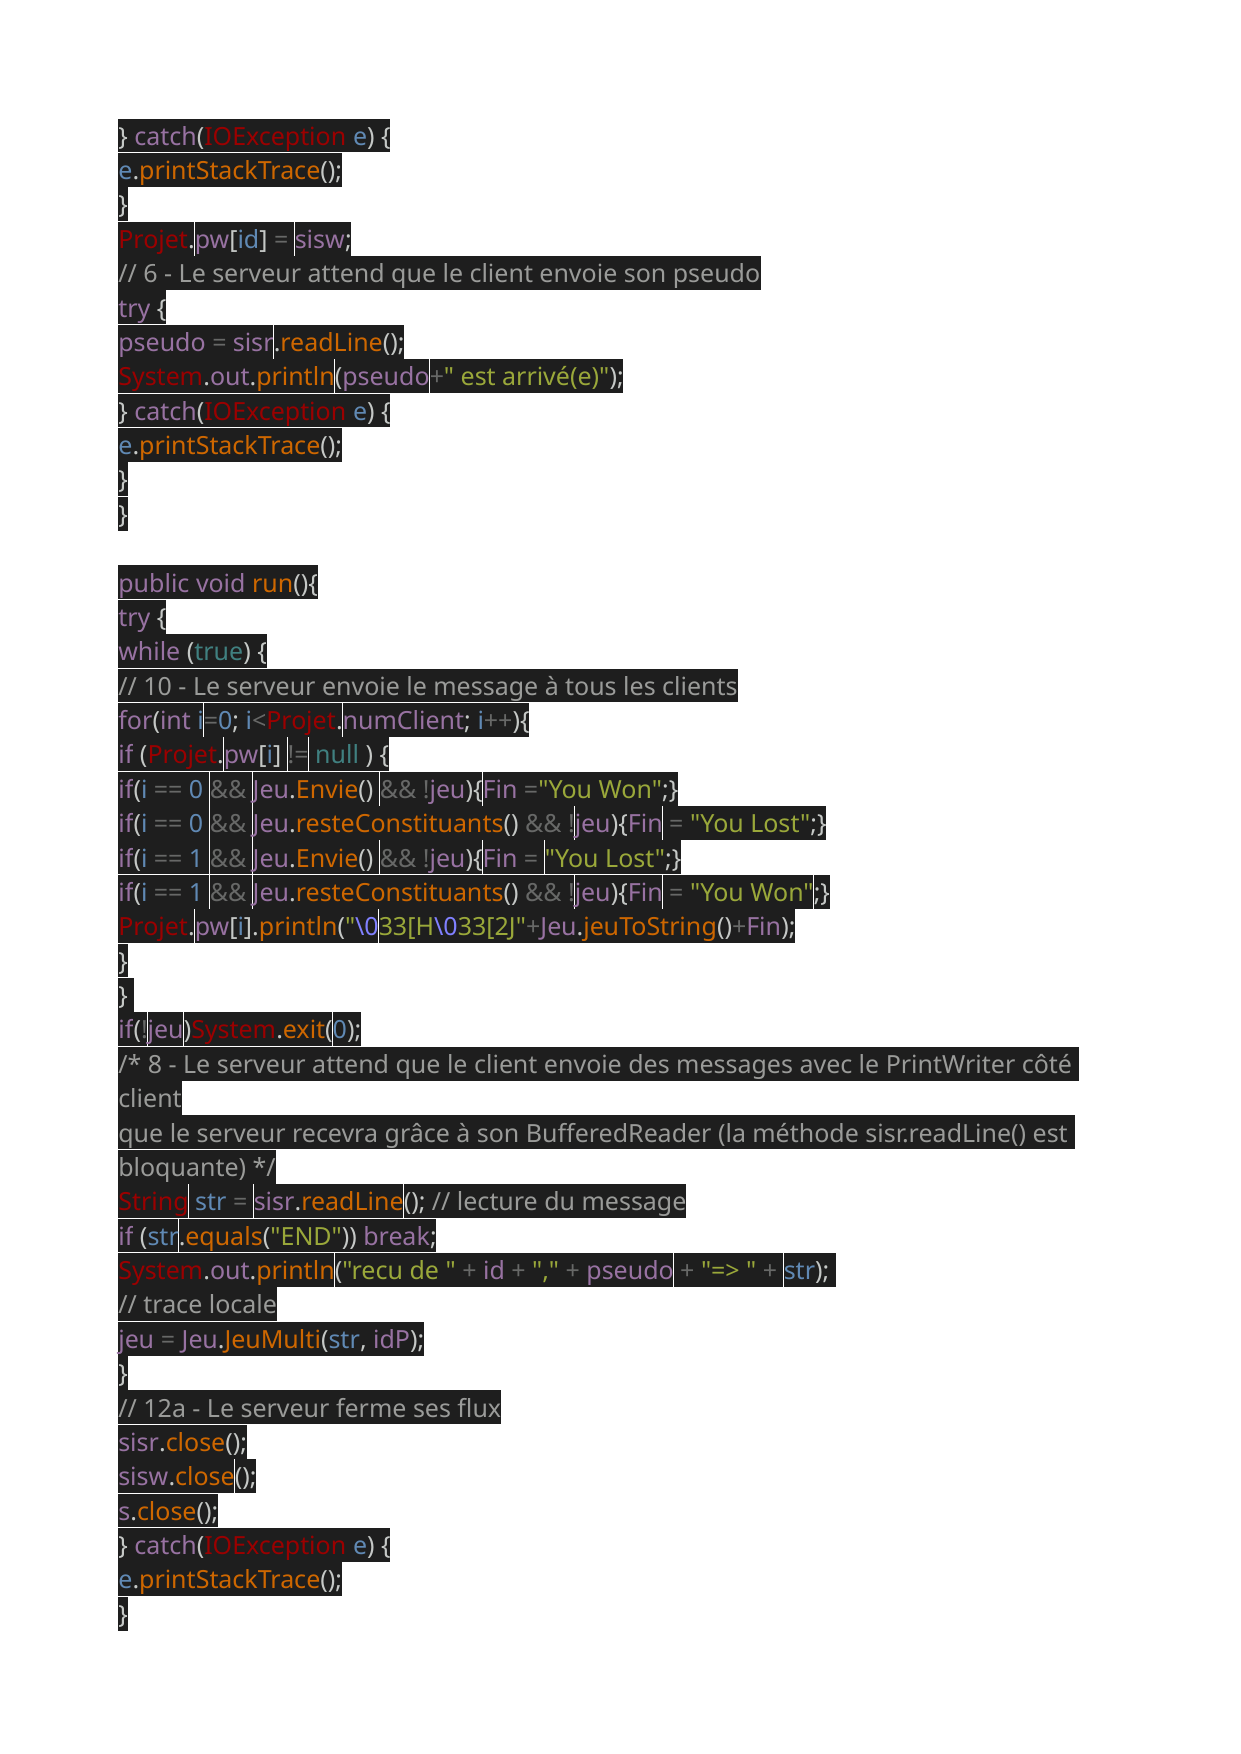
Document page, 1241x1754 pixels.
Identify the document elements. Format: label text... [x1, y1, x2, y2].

text System.out.println("recu de " + id + "," + pseudo + "=> " + str); [118, 1252, 1122, 1287]
text que le serveur recevra grâce à son BufferedReader (la méthode sisr.readLine() est bloquante) */ [118, 1115, 1122, 1184]
text } catch(IOException e) { [118, 118, 1122, 152]
text if(i == 1 && Jeu.Envie() && !jeu){Fin = "You Lost";} [118, 840, 1122, 874]
text sisw.close(); [118, 1459, 1122, 1493]
text /* 8 - Le serveur attend que le client envoie des messages avec le PrintWriter côté client [118, 1046, 1122, 1115]
text } catch(IOException e) { [118, 393, 1122, 427]
text } [118, 462, 1122, 496]
text if(i == 0 && Jeu.Envie() && !jeu){Fin ="You Won";} [118, 771, 1122, 806]
text } [118, 943, 1122, 977]
text if(i == 1 && Jeu.resteConstituants() && !jeu){Fin = "You Won";} [118, 874, 1122, 909]
text } [118, 187, 1122, 221]
text // 12a - Le serveur ferme ses flux [118, 1390, 1122, 1424]
text if(!jeu)System.exit(0); [118, 1012, 1122, 1046]
text Projet.pw[i].println("\033[H\033[2J"+Jeu.jeuToString()+Fin); [118, 909, 1122, 943]
text if (str.equals("END")) break; [118, 1218, 1122, 1252]
text while (true) { [118, 634, 1122, 668]
text // 10 - Le serveur envoie le message à tous les clients [118, 668, 1122, 702]
text } [118, 977, 1122, 1012]
text for(int i=0; i<Projet.numClient; i++){ [118, 702, 1122, 737]
text e.printStackTrace(); [118, 152, 1122, 187]
text sisr.close(); [118, 1424, 1122, 1459]
text jeu = Jeu.JeuMulti(str, idP); [118, 1321, 1122, 1356]
text System.out.println(pseudo+" est arrivé(e)"); [118, 359, 1122, 393]
text pseudo = sisr.readLine(); [118, 324, 1122, 359]
text e.printStackTrace(); [118, 1562, 1122, 1596]
text } [118, 1356, 1122, 1390]
text try { [118, 290, 1122, 324]
text } [118, 1596, 1122, 1631]
text } [118, 496, 1122, 531]
text if(i == 0 && Jeu.resteConstituants() && !jeu){Fin = "You Lost";} [118, 806, 1122, 840]
text public void run(){ [118, 565, 1122, 599]
text try { [118, 599, 1122, 634]
text Projet.pw[id] = sisw; [118, 221, 1122, 256]
text e.printStackTrace(); [118, 427, 1122, 462]
text // trace locale [118, 1287, 1122, 1321]
text if (Projet.pw[i] != null ) { [118, 737, 1122, 771]
text } catch(IOException e) { [118, 1527, 1122, 1562]
text s.close(); [118, 1493, 1122, 1527]
text // 6 - Le serveur attend que le client envoie son pseudo [118, 256, 1122, 290]
text String str = sisr.readLine(); // lecture du message [118, 1184, 1122, 1218]
